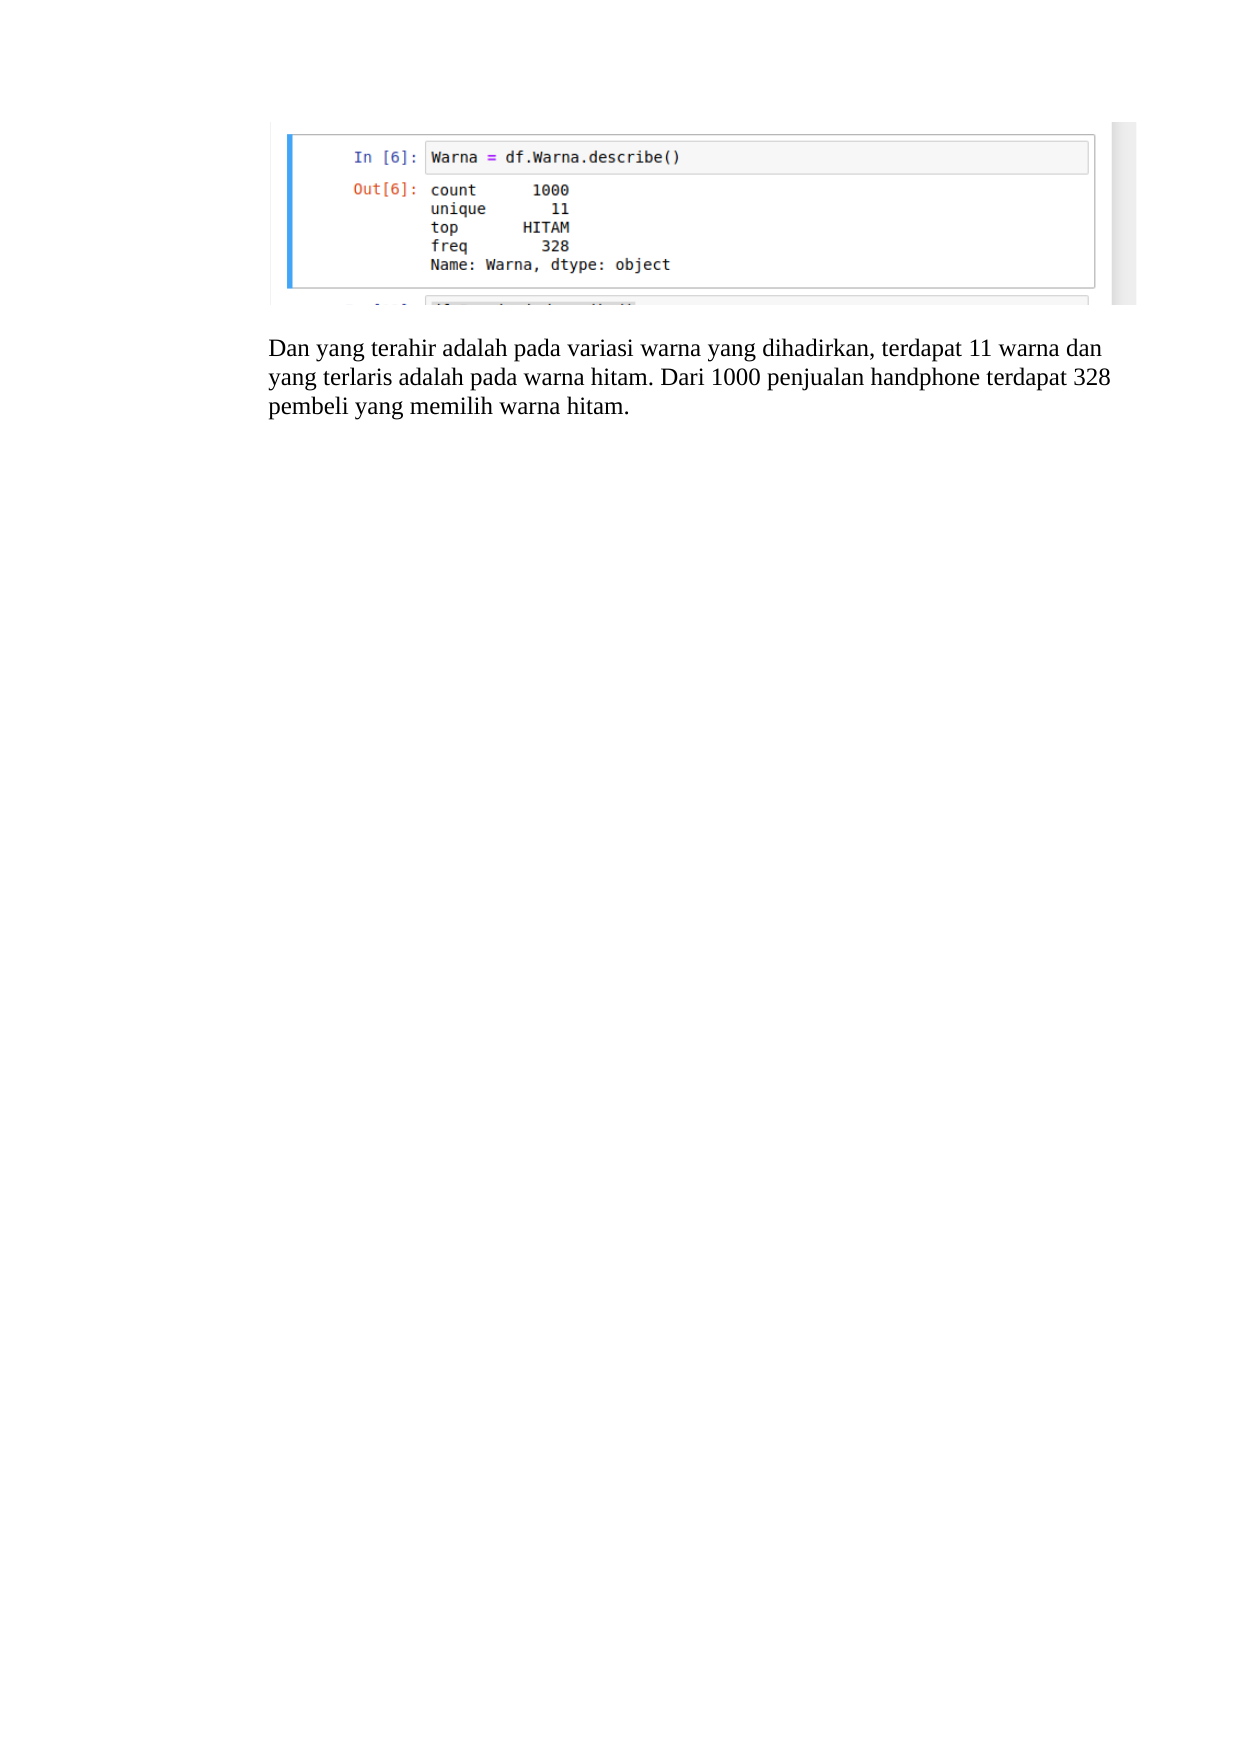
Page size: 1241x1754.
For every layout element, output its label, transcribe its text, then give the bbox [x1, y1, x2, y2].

text Dan yang terahir adalah pada variasi warna yang dihadirkan, terdapat 11 warna dan yang terlaris adalah pada warna hitam. Dari 1000 penjualan handphone terdapat 328 pembeli yang memilih warna hitam. [156, 333, 1122, 419]
picture [270, 133, 471, 305]
